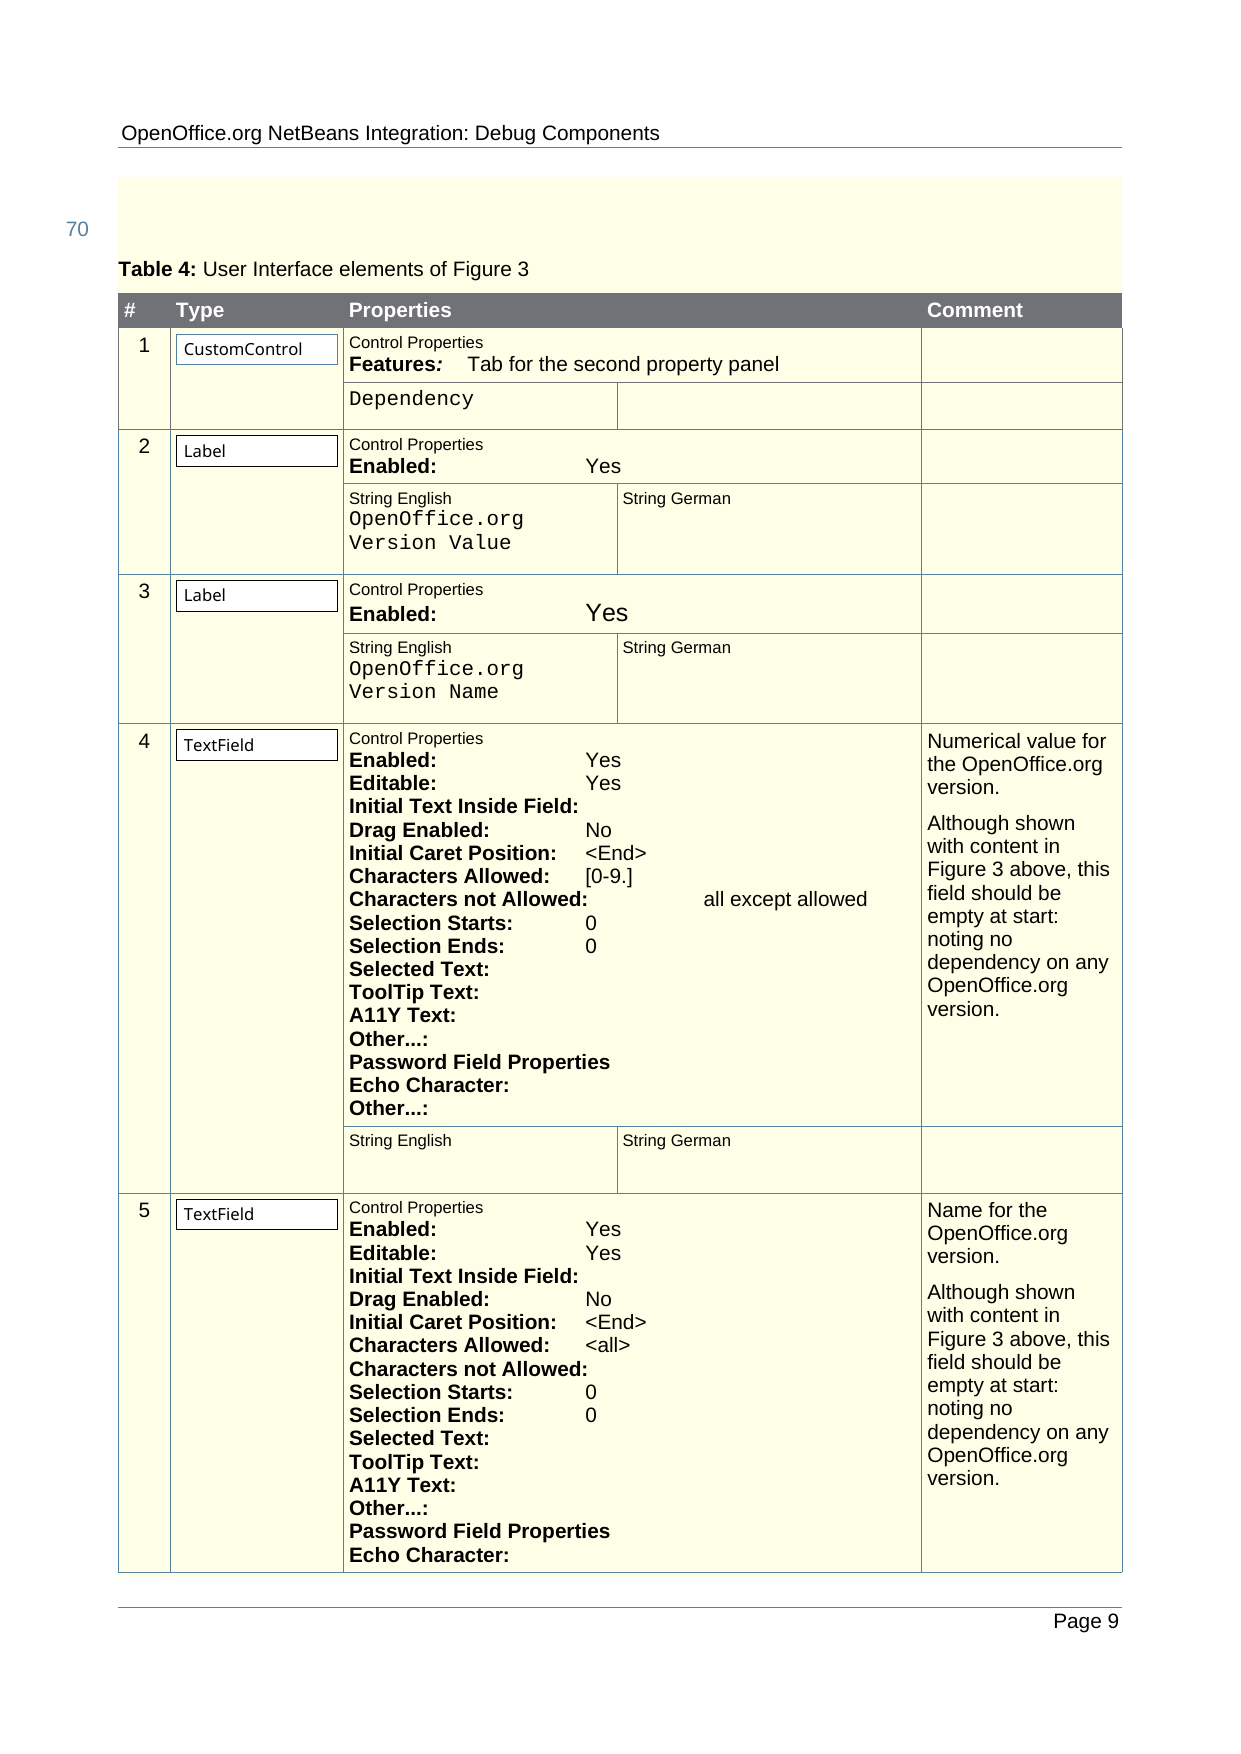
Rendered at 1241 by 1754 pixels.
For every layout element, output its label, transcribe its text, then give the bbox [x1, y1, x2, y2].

table_cell 5 [119, 1194, 170, 1572]
table_cell [171, 1194, 343, 1572]
table_cell String English [344, 1127, 617, 1193]
table_cell 4 [119, 724, 170, 1193]
table_cell [171, 328, 343, 429]
table_header Control Properties Enabled: Yes [344, 575, 921, 633]
table_header [922, 430, 1122, 483]
table_cell Dependency [344, 383, 617, 429]
table_header Comment [921, 293, 1122, 328]
table_header Control Properties Enabled: Yes [344, 430, 921, 483]
table_cell String German [618, 1127, 921, 1193]
table_header Control Properties Features: Tab for the second property panel [344, 328, 921, 382]
table_header Numerical value for the OpenOffice.org version. Although shown with content in Figure 3 above, this field should be empty at start: noting no dependency on any OpenOffice.org version. [922, 724, 1122, 1126]
table_cell [618, 383, 921, 429]
table_header Control Properties Enabled: Yes Editable: Yes Initial Text Inside Field: Drag Enabled: No Initial Caret Position: <End> Characters Allowed: [0-9.] Characters not Allowed: all except allowed Selection Starts: 0 Selection Ends: 0 Selected Text: ToolTip Text: A11Y Text: Other...: Password Field Properties Echo Character: Other...: [344, 724, 921, 1126]
table_cell String English OpenOffice.org Version Name [344, 634, 617, 723]
table_header Type [170, 293, 343, 328]
table_cell [171, 430, 343, 574]
table_header # [118, 293, 170, 328]
table_cell [922, 383, 1122, 429]
table_header Name for the OpenOffice.org version. Although shown with content in Figure 3 above, this field should be empty at start: noting no dependency on any OpenOffice.org version. [922, 1194, 1122, 1572]
table_cell [171, 575, 343, 723]
table_cell [922, 634, 1122, 723]
table_cell [922, 1127, 1122, 1193]
table_header Control Properties Enabled: Yes Editable: Yes Initial Text Inside Field: Drag Enabled: No Initial Caret Position: <End> Characters Allowed: <all> Characters not Allowed: Selection Starts: 0 Selection Ends: 0 Selected Text: ToolTip Text: A11Y Text: Other...: Password Field Properties Echo Character: [344, 1194, 921, 1572]
table_cell 3 [119, 575, 170, 723]
table_cell 1 [119, 328, 170, 429]
table_header [922, 328, 1122, 382]
table_cell 2 [119, 430, 170, 574]
table_cell String English OpenOffice.org Version Value [344, 484, 617, 574]
table_header [922, 575, 1122, 633]
table_cell String German [618, 484, 921, 574]
table_cell [922, 484, 1122, 574]
table_header Properties [343, 293, 921, 328]
table_cell String German [618, 634, 921, 723]
table_cell [171, 724, 343, 1193]
text Table 4: User Interface elements of Figure 3 [118, 258, 1122, 281]
